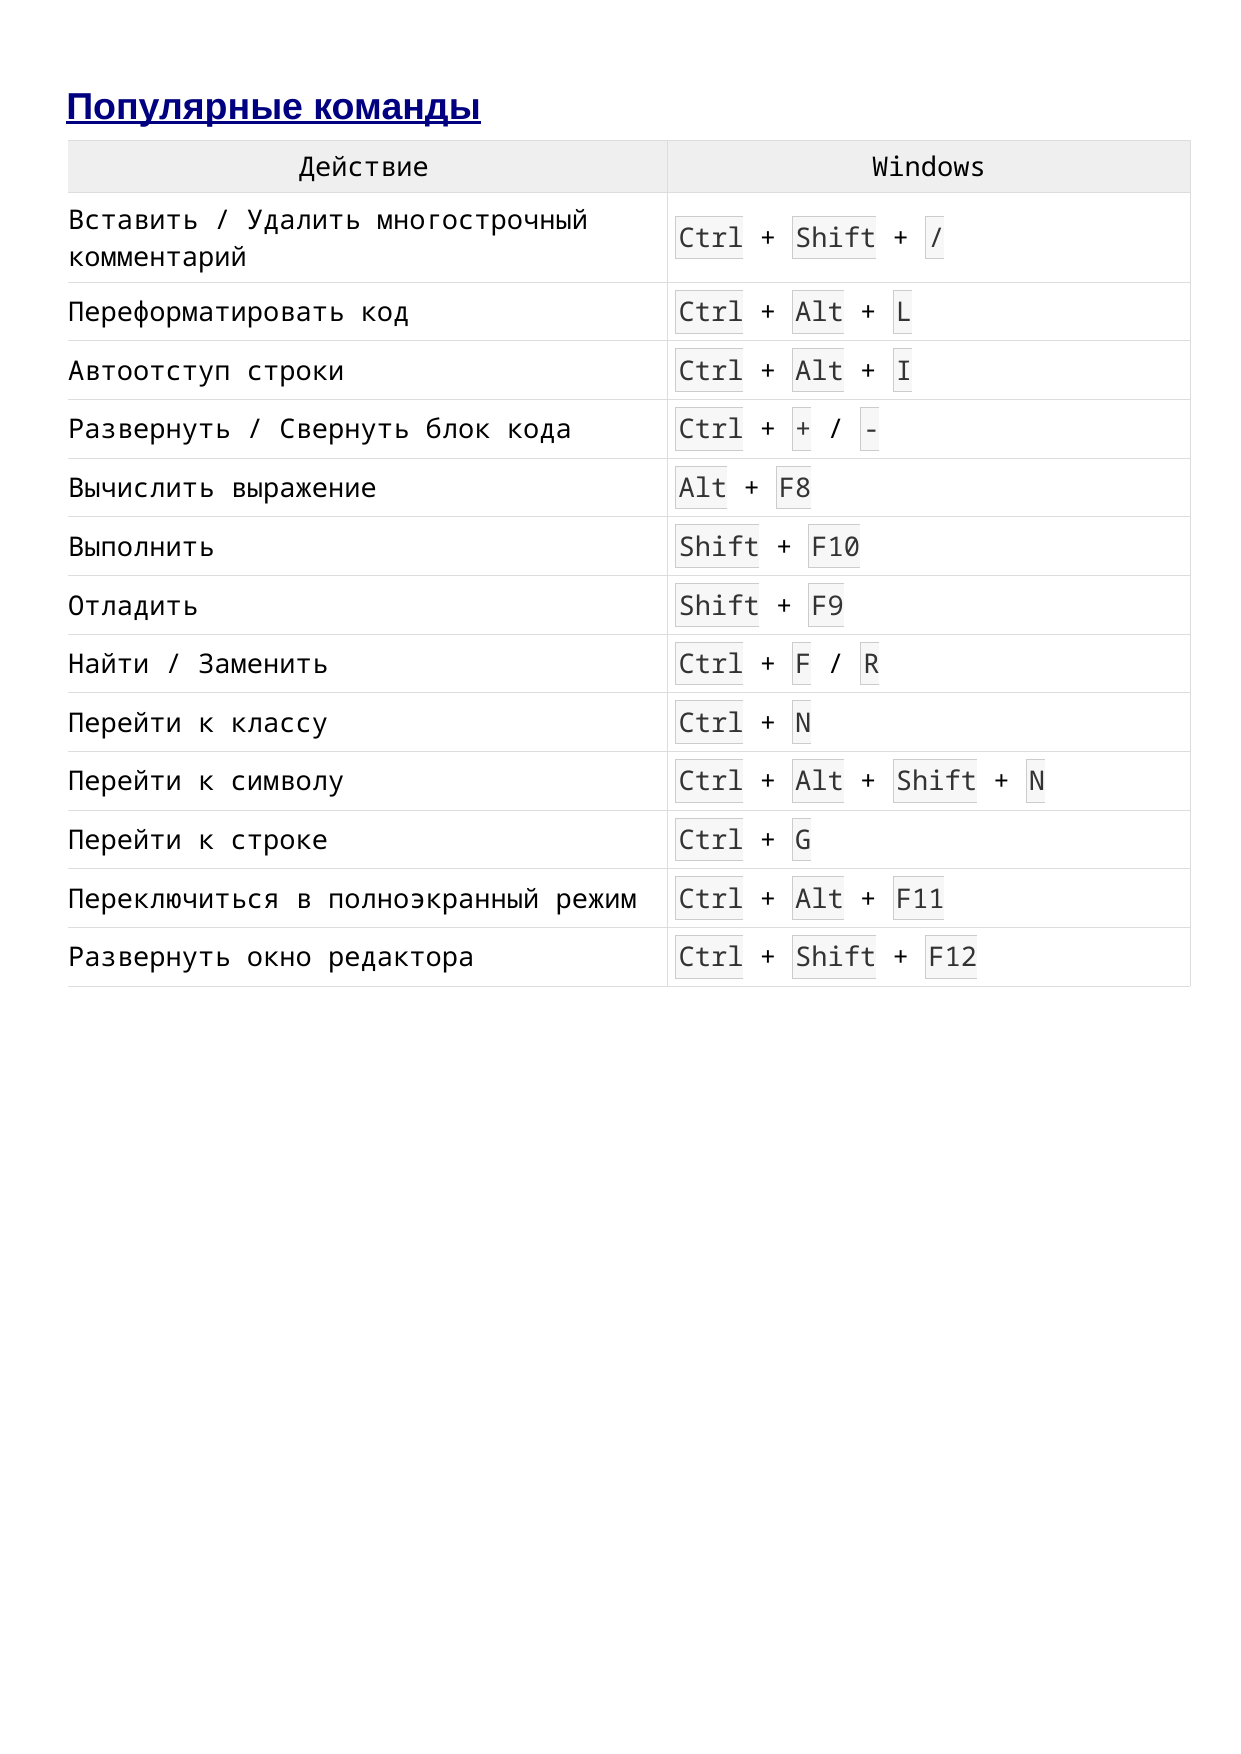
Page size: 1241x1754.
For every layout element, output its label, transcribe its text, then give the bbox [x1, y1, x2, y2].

table_cell Перейти к строке [68, 811, 667, 868]
table_cell Вставить / Удалить многострочный комментарий [68, 193, 667, 282]
table_cell Развернуть окно редактора [68, 928, 667, 986]
table_cell Ctrl + Alt + F11 [668, 869, 1190, 927]
table_cell Перейти к классу [68, 693, 667, 751]
table_cell Развернуть / Свернуть блок кода [68, 400, 667, 458]
table_cell Ctrl + Alt + Shift + N [668, 752, 1190, 809]
table_cell Автоотступ строки [68, 341, 667, 399]
table_header Действие [68, 141, 667, 192]
table_cell Переформатировать код [68, 283, 667, 340]
table_cell Shift + F10 [668, 517, 1190, 575]
table_cell Ctrl + Alt + I [668, 341, 1190, 399]
subtitle Популярные команды [66, 84, 1182, 127]
table_cell Shift + F9 [668, 576, 1190, 634]
table_cell Ctrl + G [668, 811, 1190, 868]
table_cell Выполнить [68, 517, 667, 575]
table_cell Перейти к символу [68, 752, 667, 809]
table_cell Найти / Заменить [68, 635, 667, 692]
table_cell Ctrl + + / - [668, 400, 1190, 458]
table_header Windows [668, 141, 1190, 192]
table_cell Вычислить выражение [68, 459, 667, 516]
table_cell Ctrl + Alt + L [668, 283, 1190, 340]
table_cell Ctrl + Shift + F12 [668, 928, 1190, 986]
table_cell Ctrl + N [668, 693, 1190, 751]
table_cell Отладить [68, 576, 667, 634]
table_cell Переключиться в полноэкранный режим [68, 869, 667, 927]
table_cell Ctrl + Shift + / [668, 193, 1190, 282]
table_cell Alt + F8 [668, 459, 1190, 516]
table_cell Ctrl + F / R [668, 635, 1190, 692]
